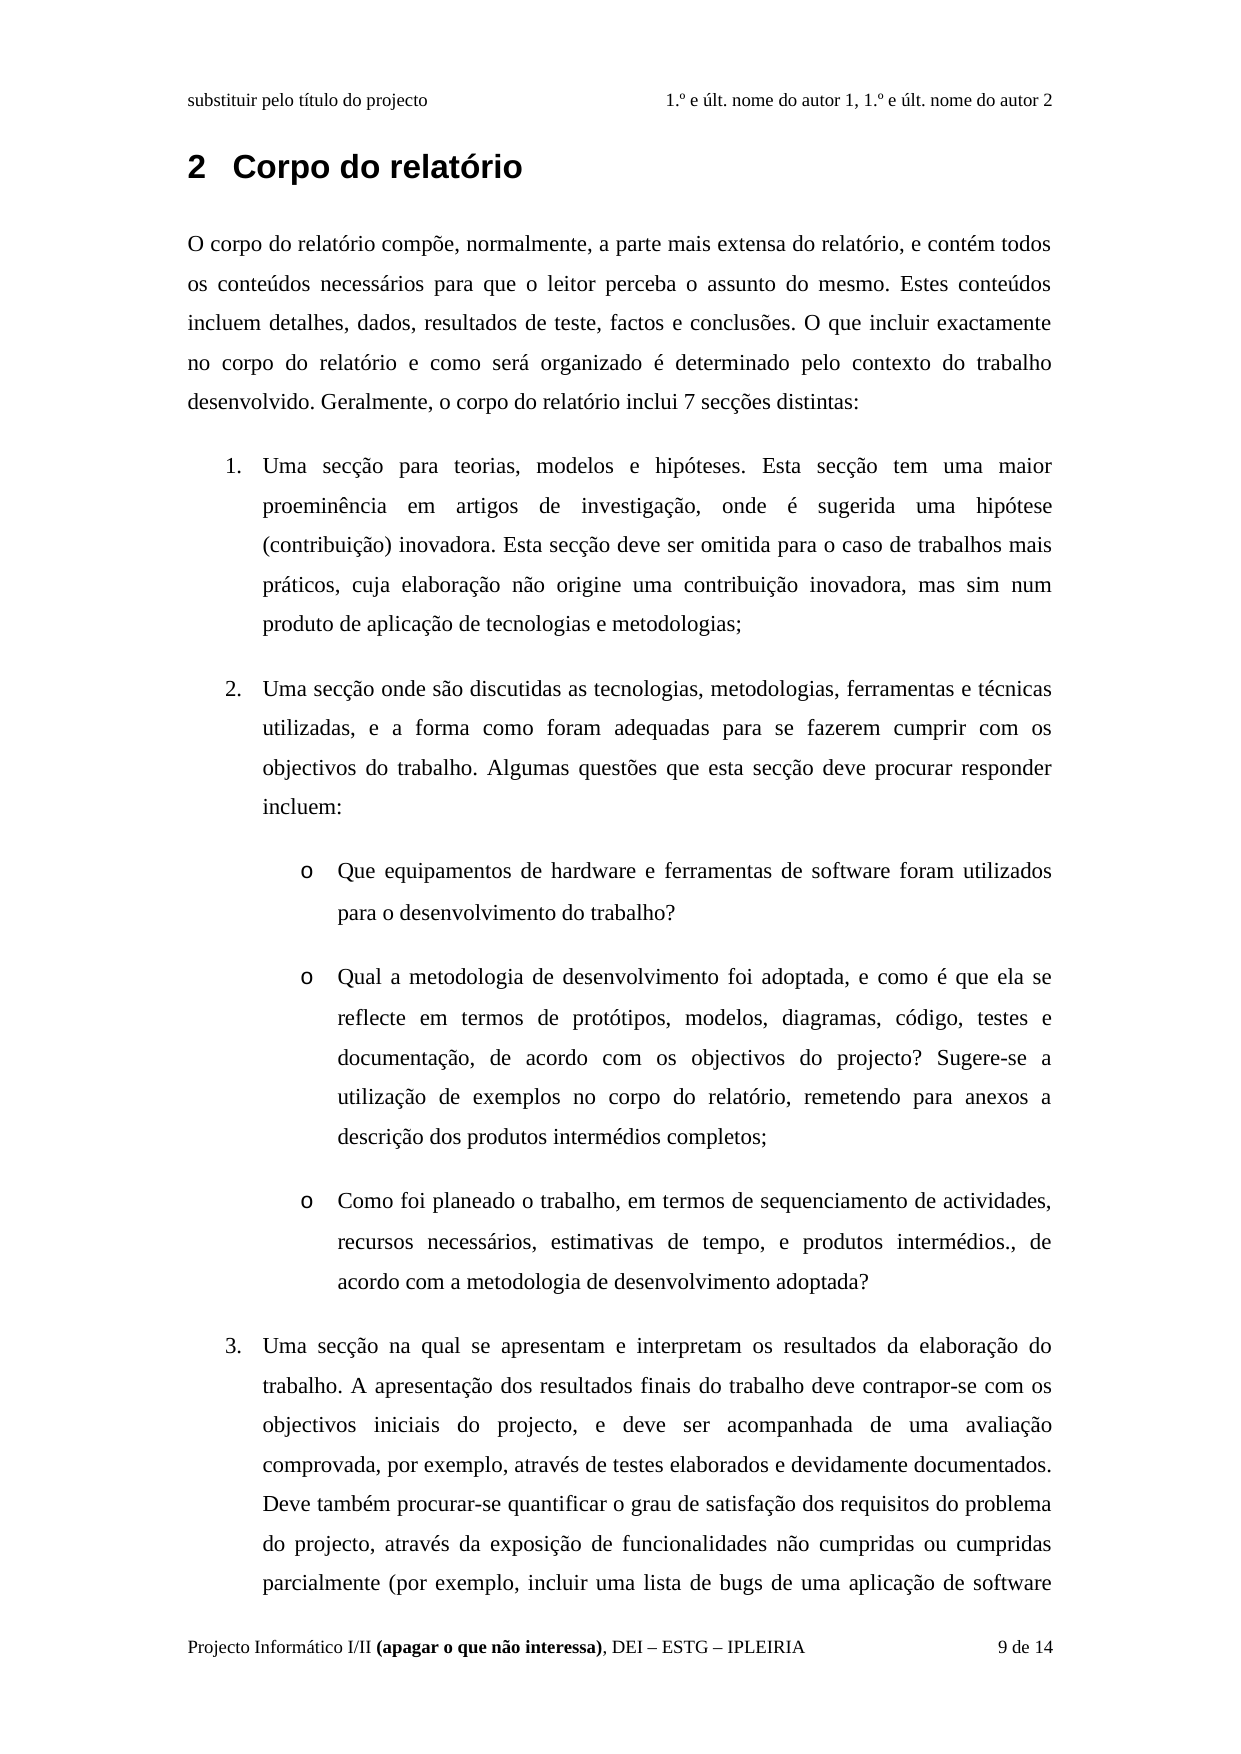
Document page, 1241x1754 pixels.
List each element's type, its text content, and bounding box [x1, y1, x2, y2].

subtitle Corpo do relatório [187, 147, 1053, 186]
text O corpo do relatório compõe, normalmente, a parte mais extensa do relatório, e contém todos os conteúdos necessários para que o leitor perceba o assunto do mesmo. Estes conteúdos incluem detalhes, dados, resultados de teste, factos e conclusões. O que incluir exactamente no corpo do relatório e como será organizado é determinado pelo contexto do trabalho desenvolvido. Geralmente, o corpo do relatório inclui 7 secções distintas: [187, 230, 1053, 414]
list Como foi planeado o trabalho, em termos de sequenciamento de actividades, recursos necessários, estimativas de tempo, e produtos intermédios., de acordo com a metodologia de desenvolvimento adoptada? [300, 1187, 1053, 1294]
list Qual a metodologia de desenvolvimento foi adoptada, e como é que ela se reflecte em termos de protótipos, modelos, diagramas, código, testes e documentação, de acordo com os objectivos do projecto? Sugere-se a utilização de exemplos no corpo do relatório, remetendo para anexos a descrição dos produtos intermédios completos; [300, 963, 1053, 1149]
list Uma secção onde são discutidas as tecnologias, metodologias, ferramentas e técnicas utilizadas, e a forma como foram adequadas para se fazerem cumprir com os objectivos do trabalho. Algumas questões que esta secção deve procurar responder incluem: [225, 675, 1053, 819]
list Uma secção na qual se apresentam e interpretam os resultados da elaboração do trabalho. A apresentação dos resultados finais do trabalho deve contrapor-se com os objectivos iniciais do projecto, e deve ser acompanhada de uma avaliação comprovada, por exemplo, através de testes elaborados e devidamente documentados. Deve também procurar-se quantificar o grau de satisfação dos requisitos do problema do projecto, através da exposição de funcionalidades não cumpridas ou cumpridas parcialmente (por exemplo, incluir uma lista de bugs de uma aplicação de software [225, 1332, 1053, 1595]
list Que equipamentos de hardware e ferramentas de software foram utilizados para o desenvolvimento do trabalho? [300, 857, 1053, 925]
list Uma secção para teorias, modelos e hipóteses. Esta secção tem uma maior proeminência em artigos de investigação, onde é sugerida uma hipótese (contribuição) inovadora. Esta secção deve ser omitida para o caso de trabalhos mais práticos, cuja elaboração não origine uma contribuição inovadora, mas sim num produto de aplicação de tecnologias e metodologias; [225, 452, 1053, 637]
